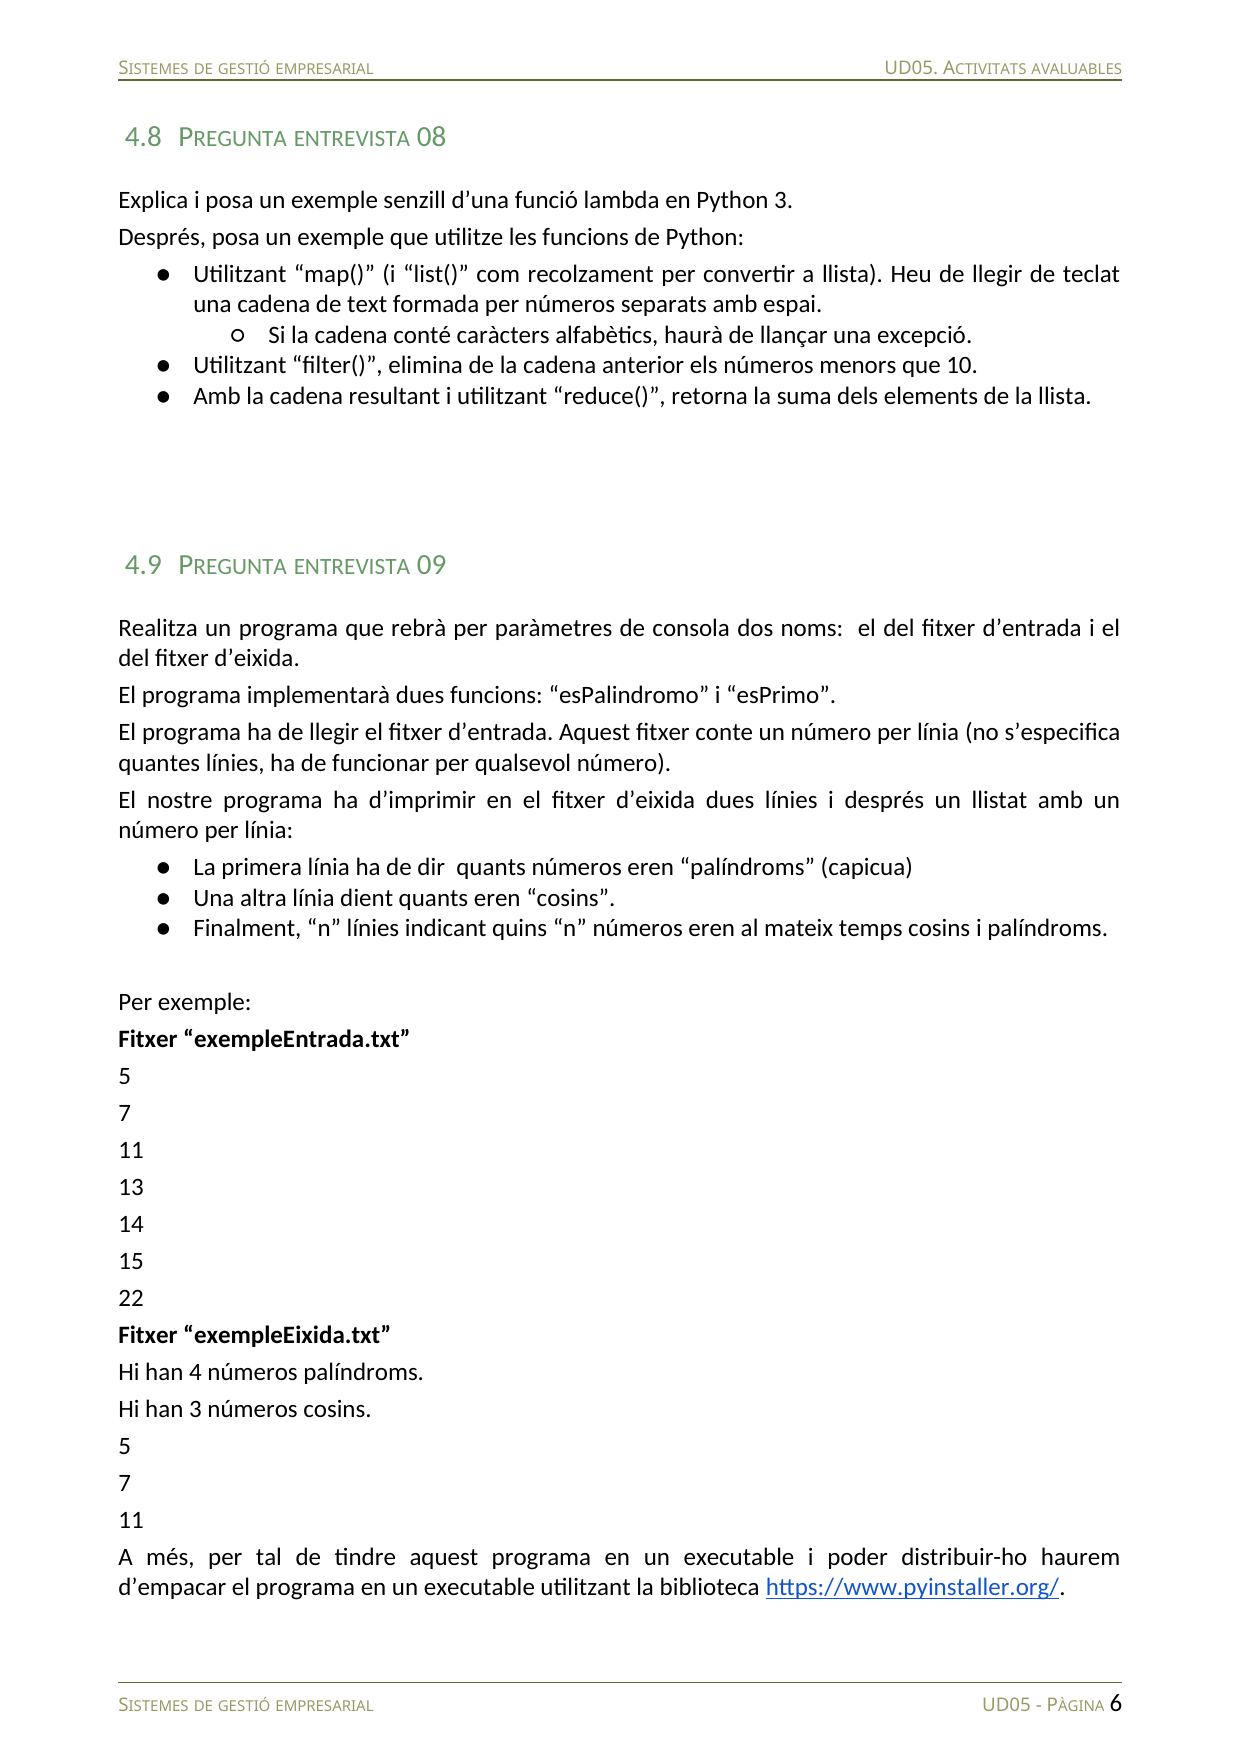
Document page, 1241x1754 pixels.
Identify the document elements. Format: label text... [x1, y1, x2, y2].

text 5 [118, 1060, 1122, 1091]
text Fitxer “exempleEntrada.txt” [118, 1023, 1122, 1054]
text El nostre programa ha d’imprimir en el fitxer d’eixida dues línies i després un llistat amb un número per línia: [118, 784, 1122, 845]
text 22 [118, 1282, 1122, 1313]
text Explica i posa un exemple senzill d’una funció lambda en Python 3. [118, 184, 1122, 214]
text 11 [118, 1134, 1122, 1165]
text A més, per tal de tindre aquest programa en un executable i poder distribuir-ho haurem d’empacar el programa en un executable utilitzant la biblioteca https://www.pyinstaller.org/. [118, 1541, 1122, 1602]
text 7 [118, 1097, 1122, 1128]
text Hi han 4 números palíndroms. [118, 1356, 1122, 1387]
text 13 [118, 1171, 1122, 1202]
text Després, posa un exemple que utilitze les funcions de Python: [118, 221, 1122, 251]
text 15 [118, 1245, 1122, 1276]
list Utilitzant “map()” (i “list()” com recolzament per convertir a llista). Heu de llegir de teclat una cadena de text formada per números separats amb espai. [156, 258, 1122, 319]
list La primera línia ha de dir quants números eren “palíndroms” (capicua) [156, 851, 1122, 882]
subtitle Pregunta entrevista 09 [118, 546, 1122, 582]
text Per exemple: [118, 986, 1122, 1017]
text El programa implementarà dues funcions: “esPalindromo” i “esPrimo”. [118, 679, 1122, 710]
list Utilitzant “filter()”, elimina de la cadena anterior els números menors que 10. [156, 349, 1122, 380]
text 11 [118, 1504, 1122, 1534]
text Hi han 3 números cosins. [118, 1393, 1122, 1423]
text 7 [118, 1467, 1122, 1497]
text Realitza un programa que rebrà per paràmetres de consola dos noms: el del fitxer d’entrada i el del fitxer d’eixida. [118, 612, 1122, 673]
subtitle Pregunta entrevista 08 [118, 118, 1122, 154]
text 14 [118, 1208, 1122, 1239]
text El programa ha de llegir el fitxer d’entrada. Aquest fitxer conte un número per línia (no s’especifica quantes línies, ha de funcionar per qualsevol número). [118, 716, 1122, 777]
list Finalment, “n” línies indicant quins “n” números eren al mateix temps cosins i palíndroms. [156, 912, 1122, 943]
text 5 [118, 1430, 1122, 1461]
list Una altra línia dient quants eren “cosins”. [156, 882, 1122, 912]
list Si la cadena conté caràcters alfabètics, haurà de llançar una excepció. [231, 319, 1122, 349]
text Fitxer “exempleEixida.txt” [118, 1319, 1122, 1349]
list Amb la cadena resultant i utilitzant “reduce()”, retorna la suma dels elements de la llista. [156, 380, 1122, 410]
